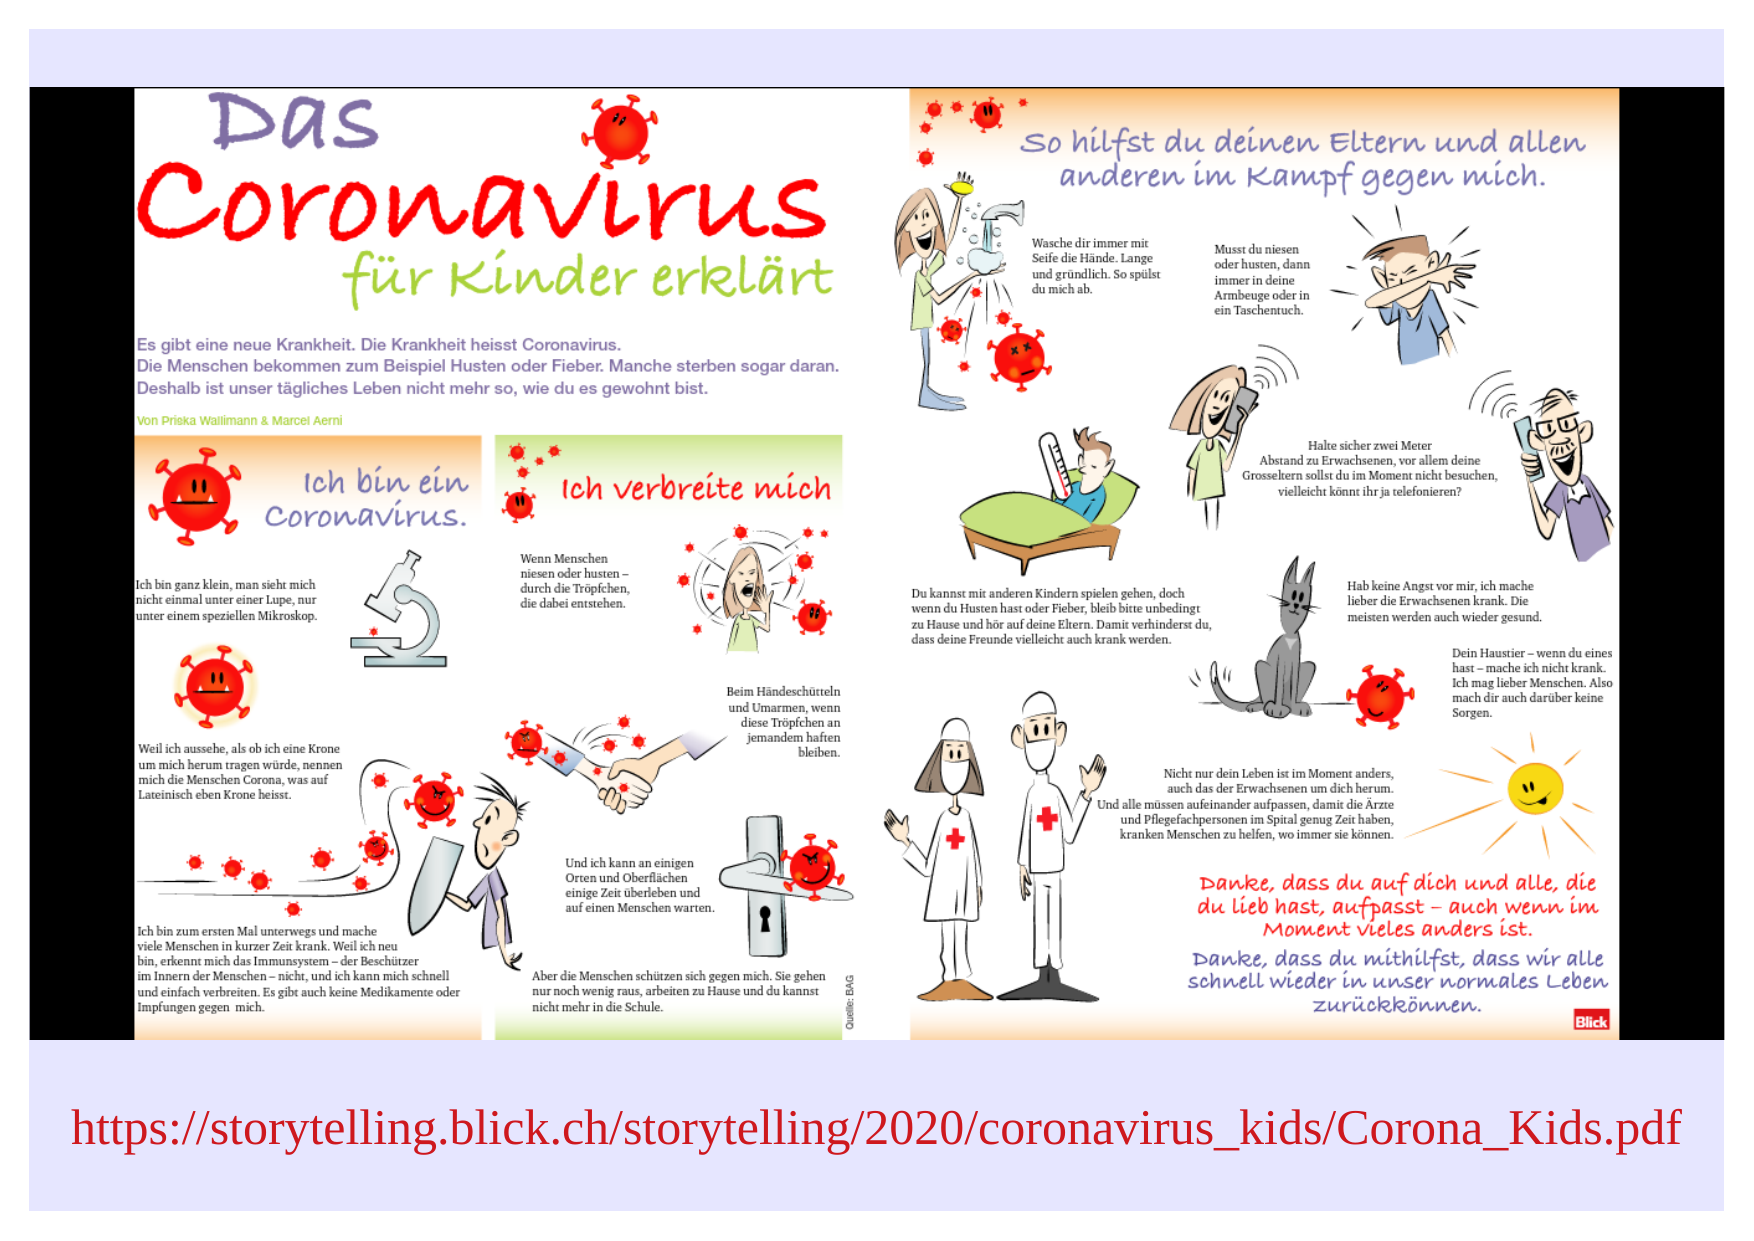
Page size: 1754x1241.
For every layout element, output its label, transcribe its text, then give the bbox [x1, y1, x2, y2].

picture [29, 87, 1725, 1040]
text https://storytelling.blick.ch/storytelling/2020/coronavirus_kids/Corona_Kids.pdf [29, 1097, 1724, 1155]
